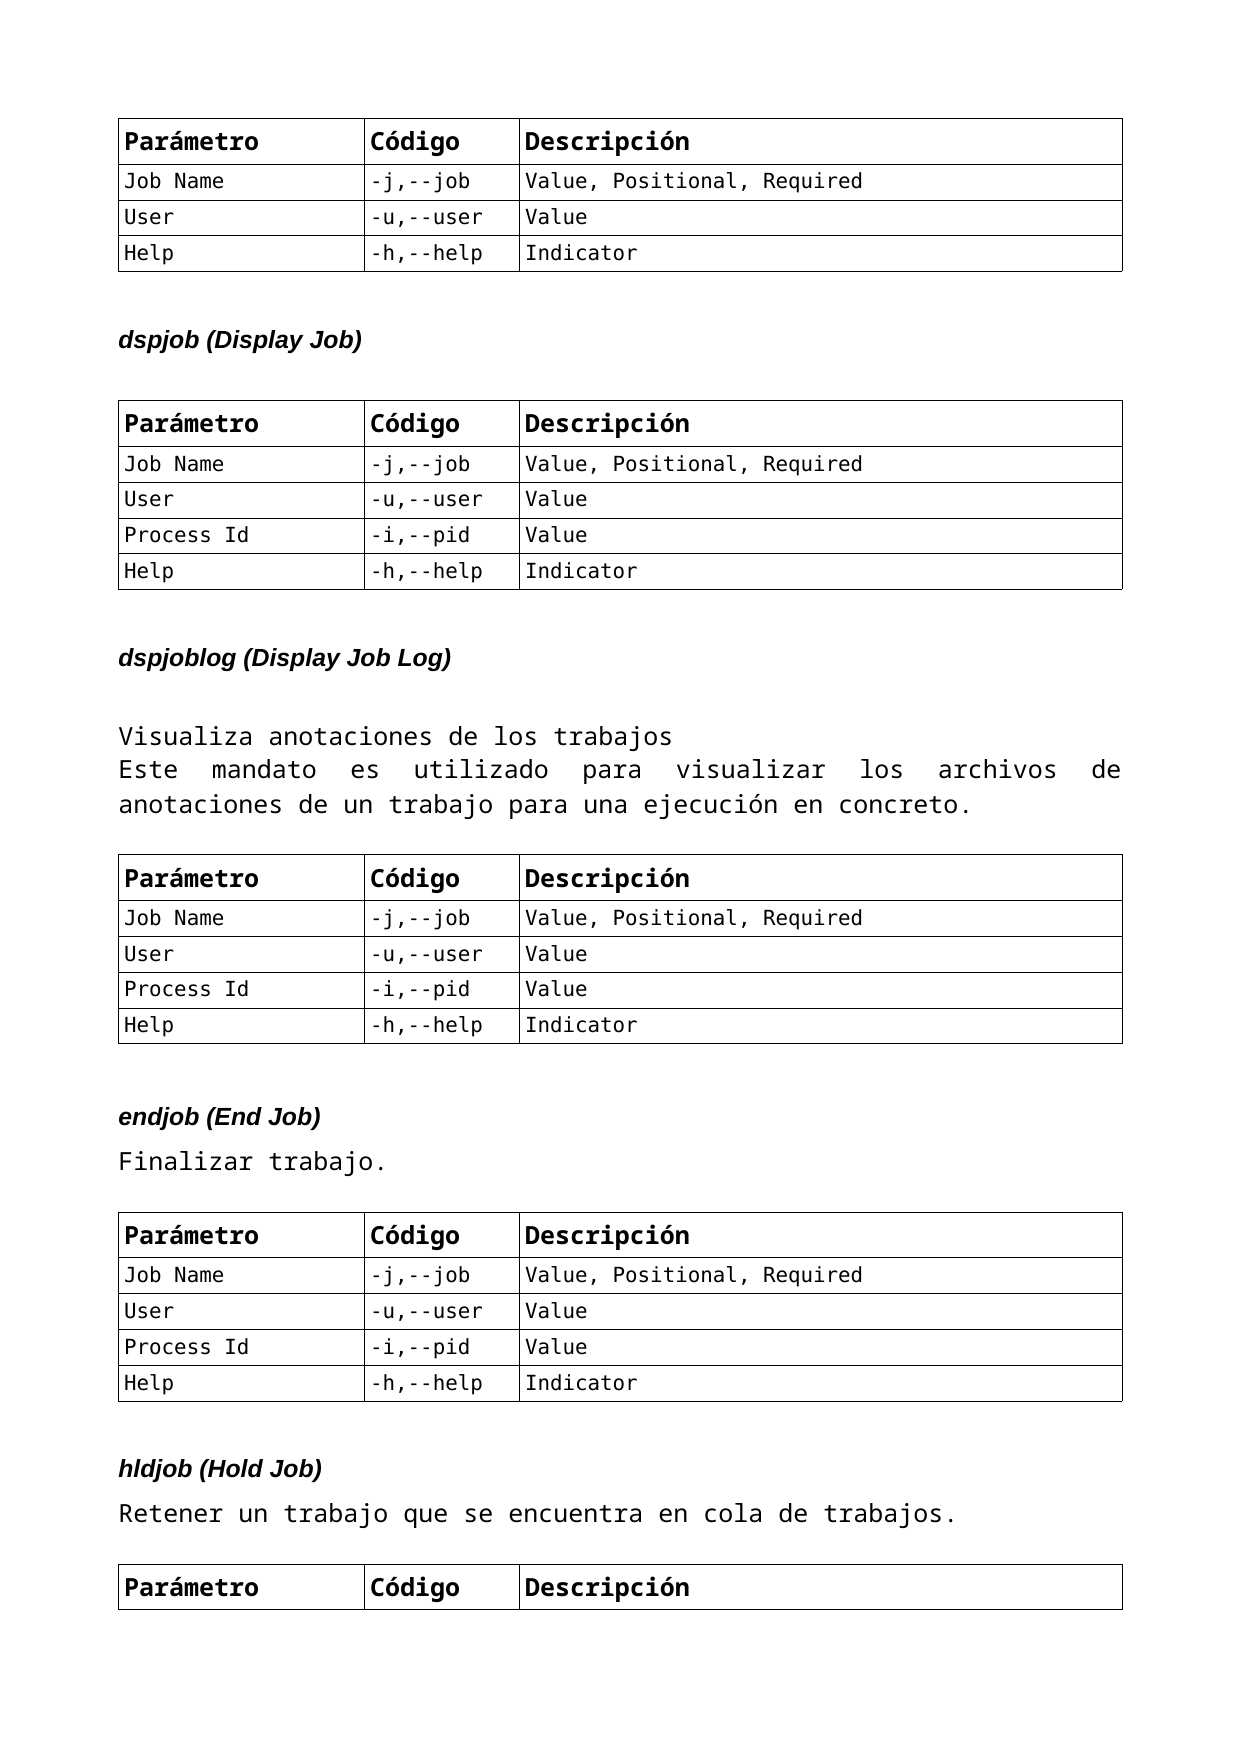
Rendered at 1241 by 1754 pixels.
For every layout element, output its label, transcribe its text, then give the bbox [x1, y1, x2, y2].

subtitle hldjob (Hold Job) [118, 1454, 1122, 1483]
text Este mandato es utilizado para visualizar los archivos de anotaciones de un trabajo para una ejecución en concreto. [118, 752, 1122, 820]
table_header Código [365, 119, 519, 164]
table_cell Value [520, 519, 1122, 553]
table_cell User [119, 937, 364, 972]
subtitle endjob (End Job) [118, 1102, 1122, 1131]
table_header Código [365, 855, 519, 900]
table_cell Value [520, 483, 1122, 517]
table_cell Indicator [520, 1009, 1122, 1043]
table_cell -h,--help [365, 554, 519, 589]
table_cell User [119, 201, 364, 235]
table_cell -i,--pid [365, 519, 519, 553]
table_cell -u,--user [365, 1294, 519, 1329]
table_cell -u,--user [365, 483, 519, 517]
table_cell -h,--help [365, 1366, 519, 1401]
subtitle dspjob (Display Job) [118, 325, 1122, 354]
table_cell Job Name [119, 901, 364, 936]
table_cell Value, Positional, Required [520, 165, 1122, 199]
table_cell -h,--help [365, 236, 519, 271]
table_header Descripción [520, 119, 1122, 164]
table_header Parámetro [119, 855, 364, 900]
table_header Parámetro [119, 401, 364, 446]
text Retener un trabajo que se encuentra en cola de trabajos. [118, 1496, 1122, 1529]
table_header Parámetro [119, 1213, 364, 1257]
text Finalizar trabajo. [118, 1143, 1122, 1178]
table_cell -j,--job [365, 447, 519, 482]
table_cell -i,--pid [365, 1330, 519, 1365]
table_header Código [365, 1565, 519, 1609]
table_cell -i,--pid [365, 973, 519, 1007]
text Visualiza anotaciones de los trabajos [118, 718, 1122, 752]
table_header Descripción [520, 1565, 1122, 1609]
table_cell -j,--job [365, 1258, 519, 1293]
table_cell -u,--user [365, 201, 519, 235]
table_header Descripción [520, 855, 1122, 900]
subtitle dspjoblog (Display Job Log) [118, 643, 1122, 672]
table_header Descripción [520, 1213, 1122, 1257]
table_cell Indicator [520, 554, 1122, 589]
table_cell Job Name [119, 1258, 364, 1293]
table_cell Help [119, 1009, 364, 1043]
table_cell Process Id [119, 1330, 364, 1365]
table_cell Process Id [119, 519, 364, 553]
table_cell Value [520, 1330, 1122, 1365]
table_cell Indicator [520, 236, 1122, 271]
table_cell Help [119, 1366, 364, 1401]
table_header Parámetro [119, 1565, 364, 1609]
table_cell -u,--user [365, 937, 519, 972]
table_cell Value [520, 201, 1122, 235]
table_cell -j,--job [365, 901, 519, 936]
table_header Código [365, 1213, 519, 1257]
table_cell Process Id [119, 973, 364, 1007]
table_cell Value [520, 1294, 1122, 1329]
table_cell Value, Positional, Required [520, 447, 1122, 482]
table_header Parámetro [119, 119, 364, 164]
table_cell Value [520, 937, 1122, 972]
table_cell User [119, 1294, 364, 1329]
table_cell Value, Positional, Required [520, 901, 1122, 936]
table_cell Help [119, 236, 364, 271]
table_cell User [119, 483, 364, 517]
table_header Descripción [520, 401, 1122, 446]
table_cell Value [520, 973, 1122, 1007]
table_cell Help [119, 554, 364, 589]
table_cell -h,--help [365, 1009, 519, 1043]
table_cell Job Name [119, 447, 364, 482]
table_cell Value, Positional, Required [520, 1258, 1122, 1293]
table_cell Job Name [119, 165, 364, 199]
table_cell -j,--job [365, 165, 519, 199]
table_header Código [365, 401, 519, 446]
table_cell Indicator [520, 1366, 1122, 1401]
